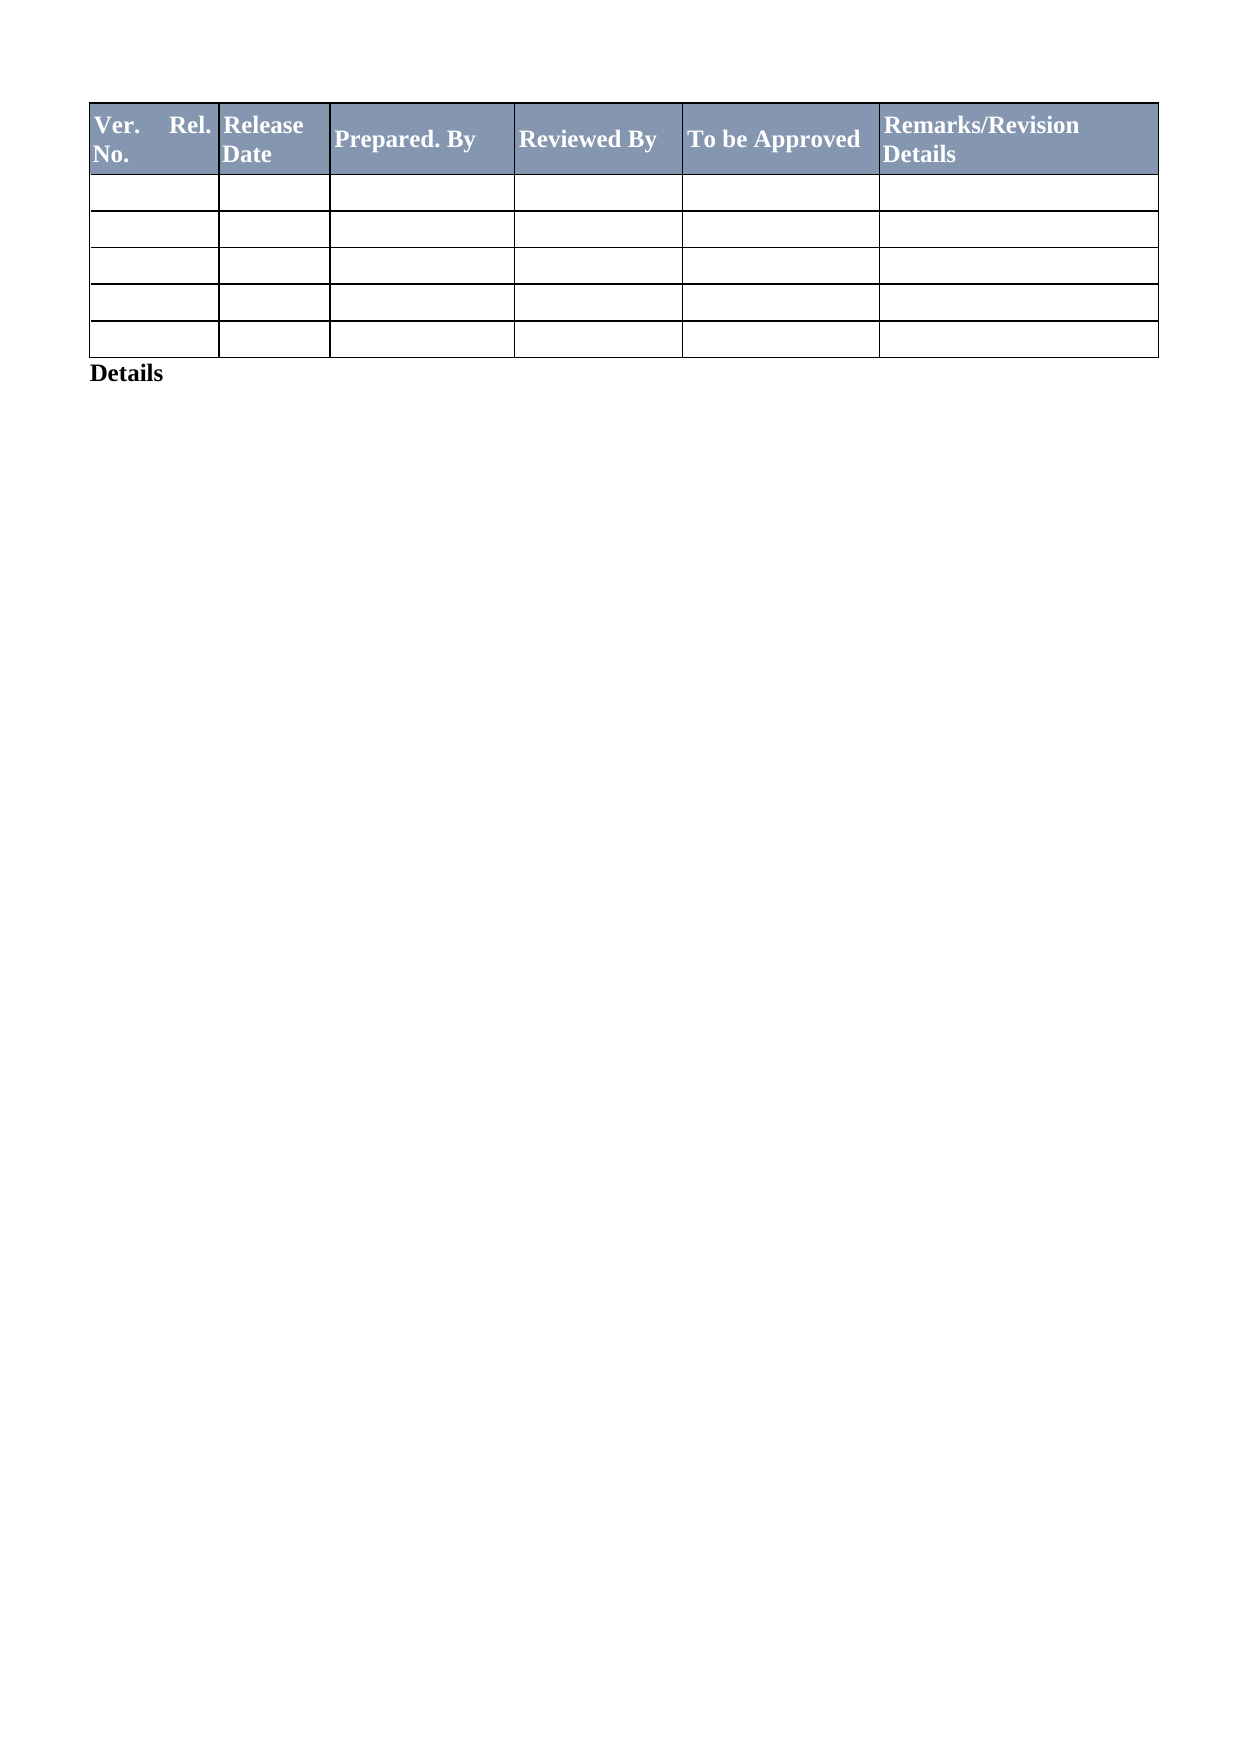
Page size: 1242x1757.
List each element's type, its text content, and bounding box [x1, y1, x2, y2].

table_cell [880, 322, 1158, 356]
table_cell [220, 212, 329, 247]
table_header Prepared. By [331, 104, 514, 174]
table_header Ver. Rel. No. [90, 104, 218, 174]
table_cell [880, 285, 1158, 320]
table_cell [331, 248, 514, 283]
table_cell [683, 212, 879, 247]
table_cell [90, 248, 218, 283]
table_header To be Approved [683, 104, 879, 174]
text Details [89, 358, 1158, 387]
table_header Remarks/Revision Details [880, 104, 1158, 174]
table_cell [880, 175, 1158, 210]
table_header Release Date [220, 104, 329, 174]
table_cell [683, 248, 879, 283]
table_cell [220, 285, 329, 320]
table_cell [515, 212, 682, 247]
table_cell [880, 248, 1158, 283]
table_cell [220, 175, 329, 210]
table_cell [331, 322, 514, 356]
table_cell [90, 175, 218, 210]
table_cell [880, 212, 1158, 247]
table_cell [220, 248, 329, 283]
table_cell [515, 175, 682, 210]
table_cell [90, 211, 218, 247]
table_cell [331, 285, 514, 320]
table_cell [515, 322, 682, 356]
table_cell [220, 322, 329, 356]
table_cell [683, 175, 879, 210]
table_cell [515, 285, 682, 320]
table_header Reviewed By [515, 104, 682, 174]
table_cell [515, 248, 682, 283]
table_cell [683, 322, 879, 356]
table_cell [90, 321, 218, 356]
table_cell [90, 284, 218, 320]
table_cell [331, 212, 514, 247]
table_cell [331, 175, 514, 210]
table_cell [683, 285, 879, 320]
